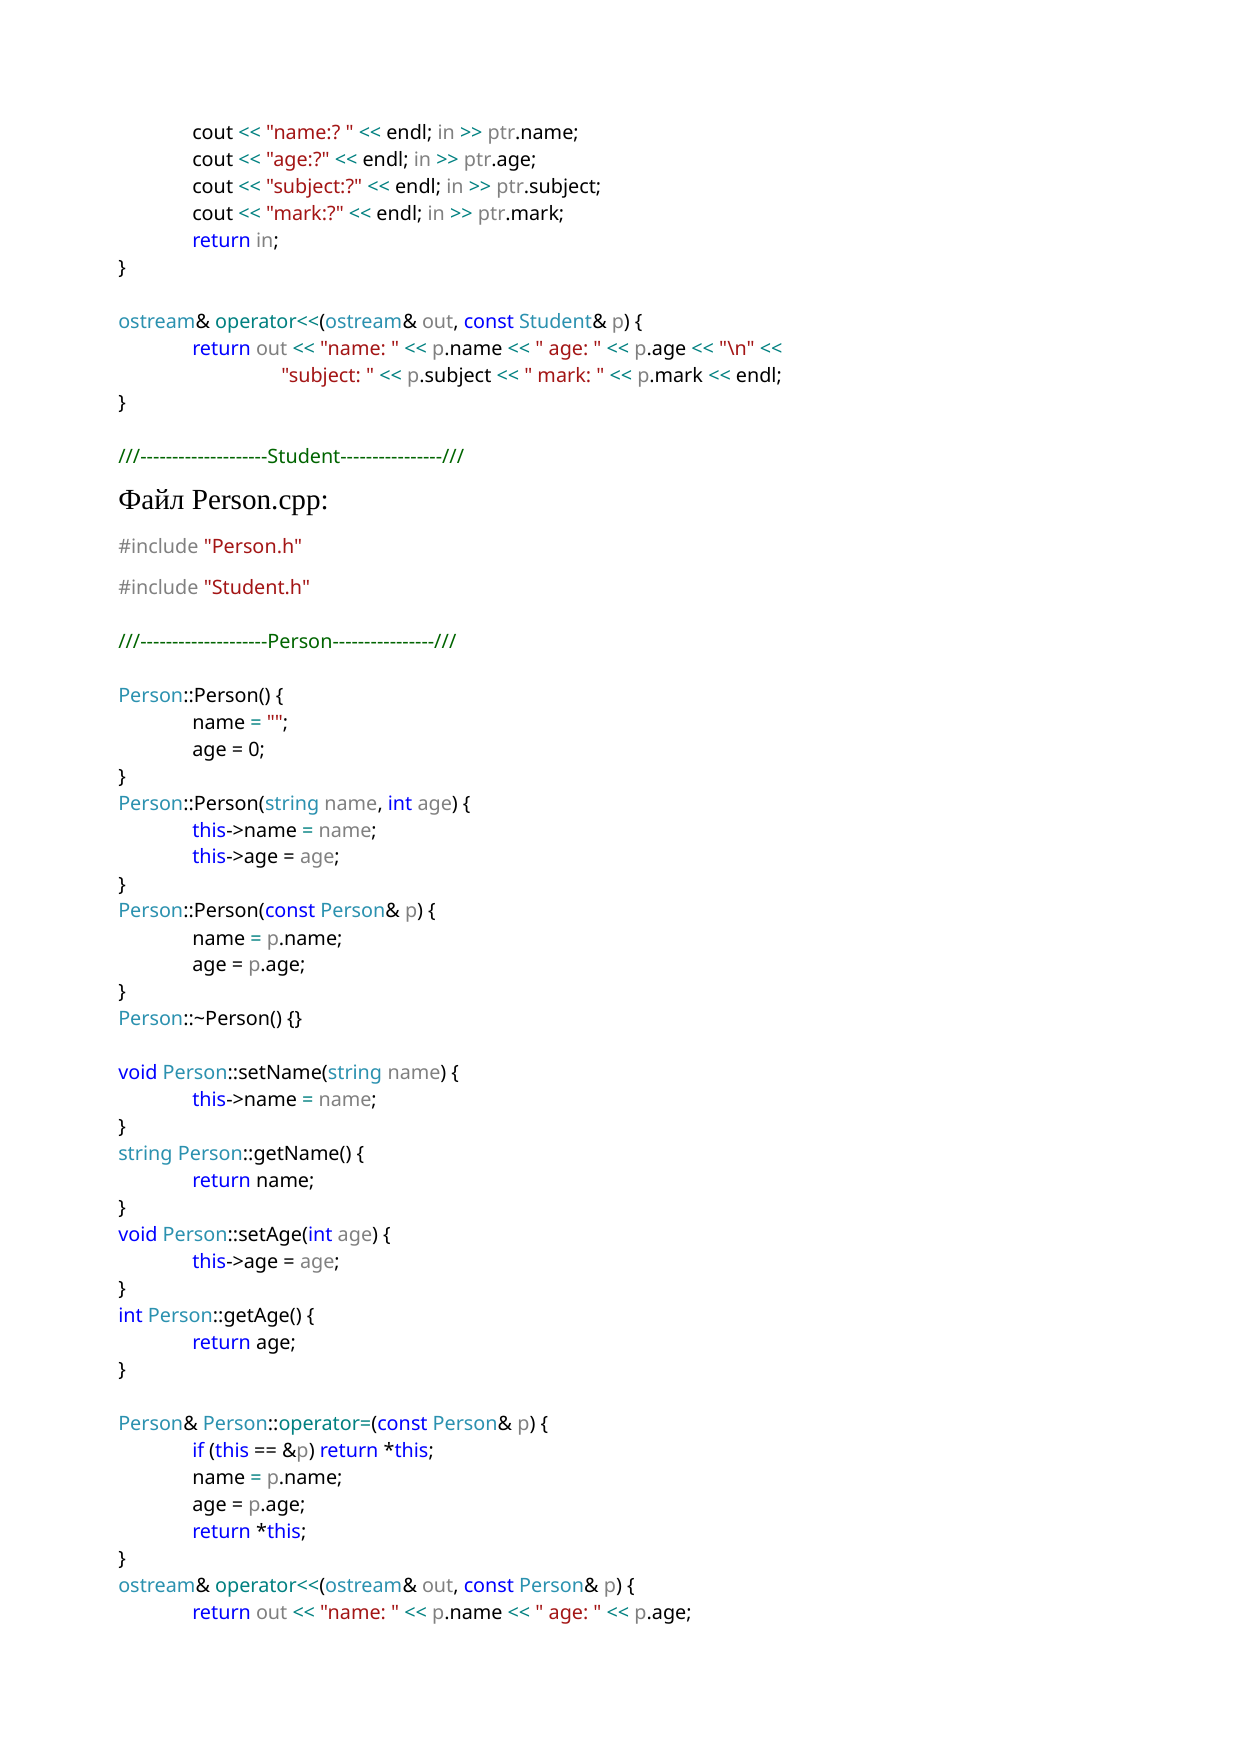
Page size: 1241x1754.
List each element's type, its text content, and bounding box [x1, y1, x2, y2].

text } [118, 388, 1122, 415]
text cout << "mark:?" << endl; in >> ptr.mark; [118, 199, 1122, 226]
text void Person::setName(string name) { [118, 1059, 1122, 1086]
text } [118, 1355, 1122, 1382]
text return out << "name: " << p.name << " age: " << p.age; [118, 1598, 1122, 1625]
text if (this == &p) return *this; [118, 1436, 1122, 1463]
text #include "Person.h" [118, 533, 1122, 559]
text Person::Person(string name, int age) { [118, 789, 1122, 816]
text Person& Person::operator=(const Person& p) { [118, 1409, 1122, 1436]
text } [118, 1544, 1122, 1571]
text cout << "subject:?" << endl; in >> ptr.subject; [118, 172, 1122, 199]
text age = p.age; [118, 951, 1122, 978]
text cout << "name:? " << endl; in >> ptr.name; [118, 118, 1122, 145]
text this->name = name; [118, 816, 1122, 843]
text Person::~Person() {} [118, 1005, 1122, 1032]
text Person::Person() { [118, 681, 1122, 708]
text } [118, 1193, 1122, 1221]
text Person::Person(const Person& p) { [118, 897, 1122, 924]
text return *this; [118, 1517, 1122, 1544]
text return name; [118, 1167, 1122, 1193]
text Файл Person.cpp: [118, 482, 1122, 516]
text return in; [118, 226, 1122, 253]
text ///--------------------Student----------------/// [118, 442, 1122, 469]
text this->name = name; [118, 1086, 1122, 1113]
text this->age = age; [118, 1247, 1122, 1274]
text age = 0; [118, 735, 1122, 762]
text } [118, 253, 1122, 280]
text name = p.name; [118, 1463, 1122, 1490]
text this->age = age; [118, 843, 1122, 870]
text } [118, 870, 1122, 897]
text string Person::getName() { [118, 1139, 1122, 1167]
text "subject: " << p.subject << " mark: " << p.mark << endl; [118, 361, 1122, 388]
text cout << "age:?" << endl; in >> ptr.age; [118, 145, 1122, 172]
text ostream& operator<<(ostream& out, const Person& p) { [118, 1571, 1122, 1598]
text void Person::setAge(int age) { [118, 1221, 1122, 1247]
text } [118, 1274, 1122, 1301]
text age = p.age; [118, 1490, 1122, 1517]
text name = ""; [118, 708, 1122, 735]
text } [118, 762, 1122, 789]
text } [118, 978, 1122, 1005]
text ///--------------------Person----------------/// [118, 627, 1122, 654]
text name = p.name; [118, 924, 1122, 951]
text return age; [118, 1328, 1122, 1355]
text #include "Student.h" [118, 573, 1122, 600]
text ostream& operator<<(ostream& out, const Student& p) { [118, 307, 1122, 334]
text return out << "name: " << p.name << " age: " << p.age << "\n" << [118, 334, 1122, 361]
text int Person::getAge() { [118, 1301, 1122, 1328]
text } [118, 1113, 1122, 1139]
